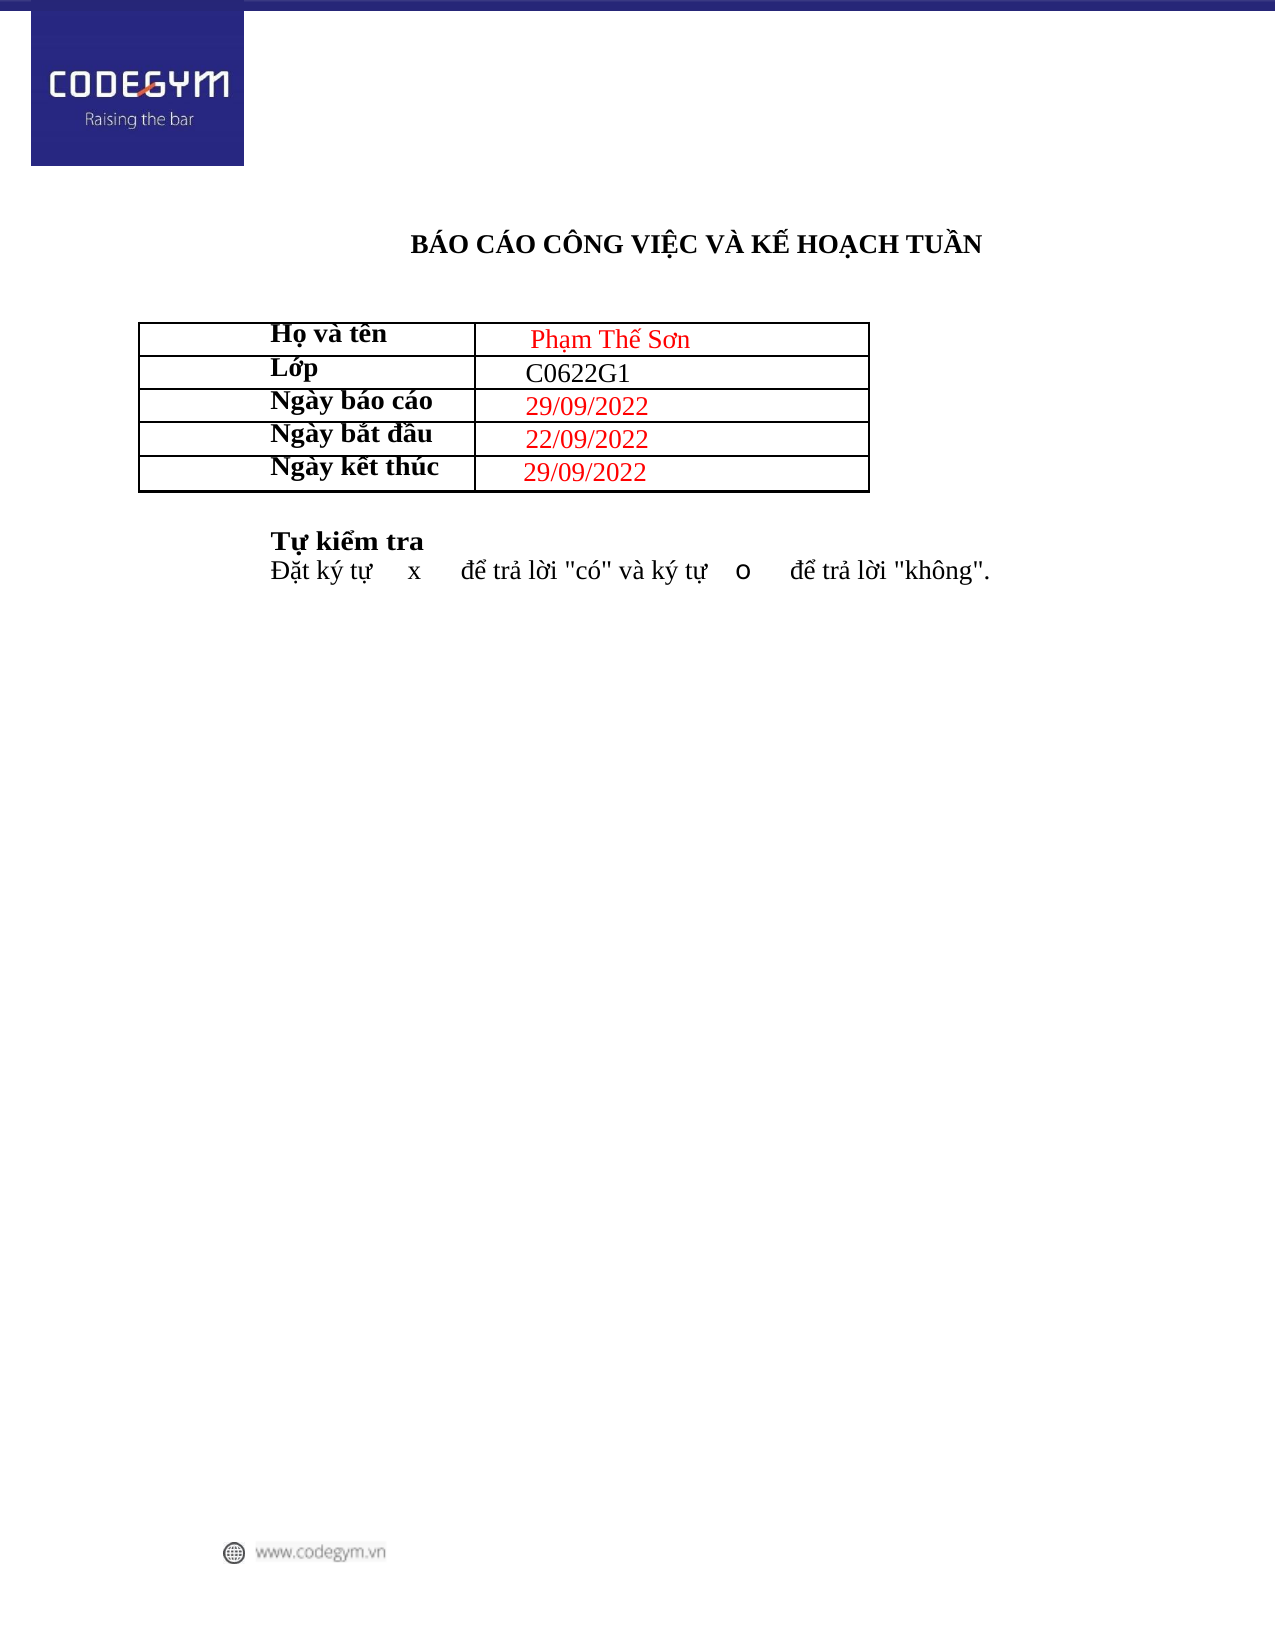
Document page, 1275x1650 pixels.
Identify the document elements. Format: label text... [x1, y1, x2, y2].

table_cell Ngày báo cáo [140, 390, 474, 421]
table_cell Ngày kết thúc [140, 457, 474, 490]
table_cell Lớp [140, 357, 474, 388]
picture [223, 1535, 1246, 1636]
text Đặt ký tự x để trả lời "có" và ký tự o để trả lời "không". [270, 556, 1131, 585]
text BÁO CÁO CÔNG VIỆC VÀ KẾ HOẠCH TUẦN [266, 228, 1127, 259]
table_cell Ngày bắt đầu [140, 423, 474, 454]
picture [0, 0, 1275, 166]
text Tự kiểm tra [270, 524, 1131, 556]
table_header Phạm Thế Sơn [476, 324, 868, 355]
table_cell 22/09/2022 [476, 423, 868, 454]
table_cell C0622G1 [476, 357, 868, 388]
table_header Họ và tên [140, 324, 474, 355]
table_cell 29/09/2022 [476, 390, 868, 421]
table_cell 29/09/2022 [476, 457, 868, 490]
